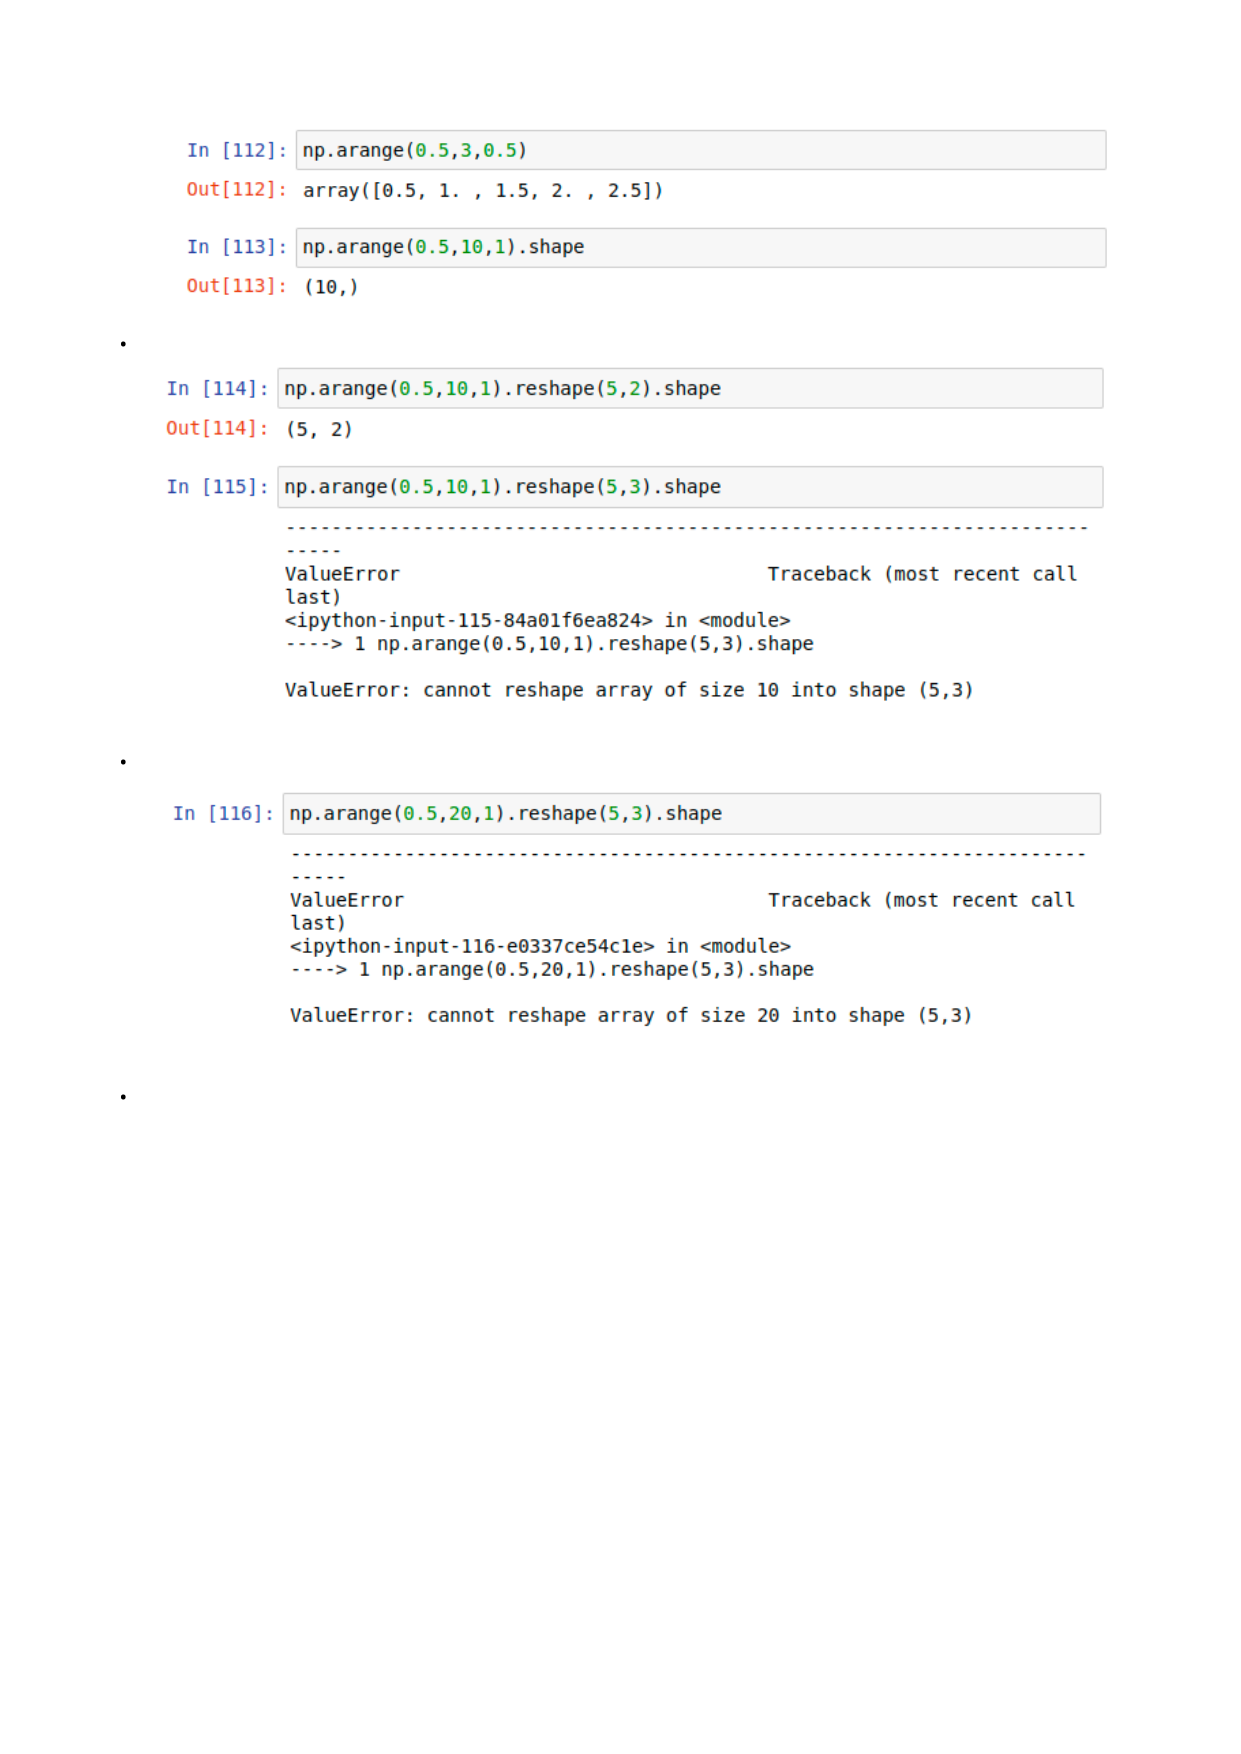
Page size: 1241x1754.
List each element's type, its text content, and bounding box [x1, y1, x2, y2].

picture [118, 357, 1123, 724]
picture [118, 775, 1123, 1060]
text . [118, 1060, 1122, 1111]
picture [118, 118, 1123, 307]
text . [118, 307, 1122, 357]
text . [118, 724, 1122, 775]
